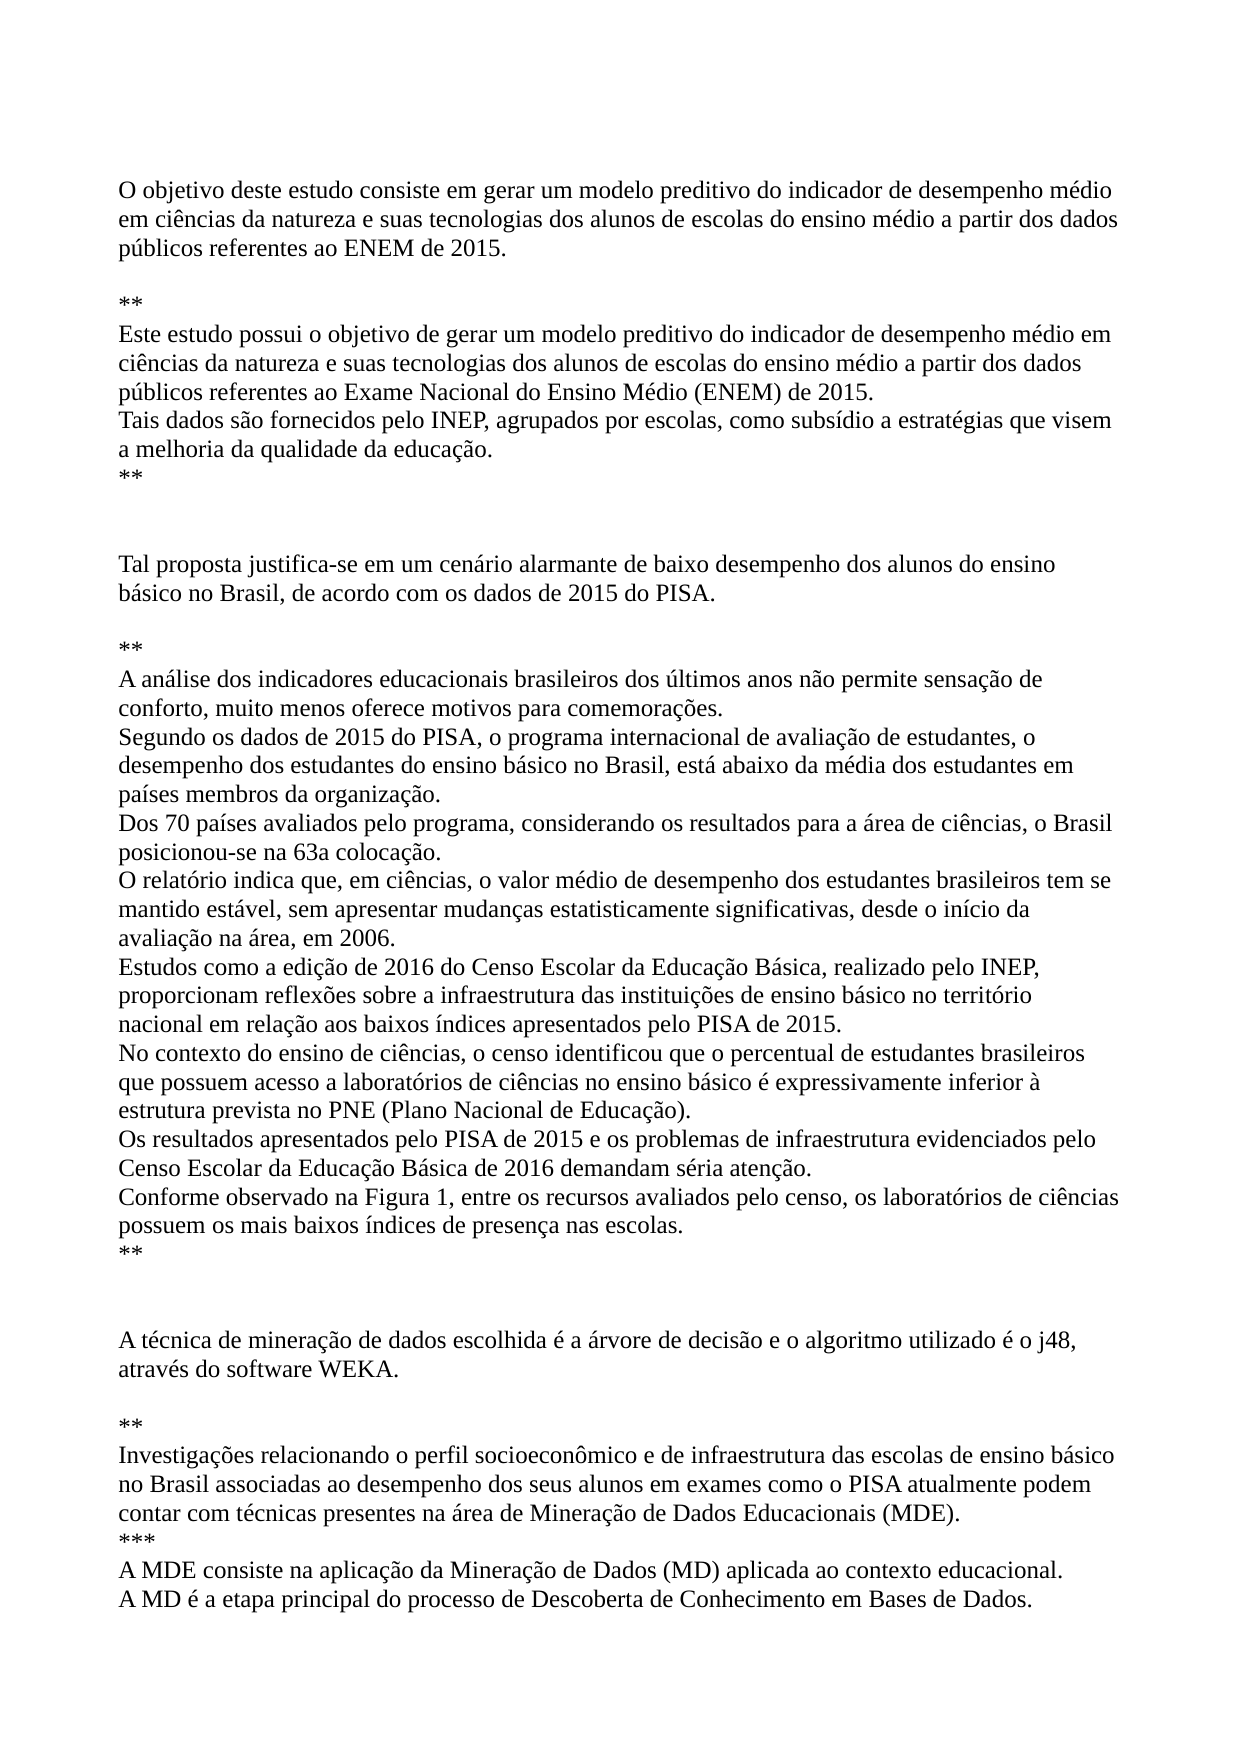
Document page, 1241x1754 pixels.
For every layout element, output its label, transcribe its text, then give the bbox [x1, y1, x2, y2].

text Os resultados apresentados pelo PISA de 2015 e os problemas de infraestrutura evidenciados pelo Censo Escolar da Educação Básica de 2016 demandam séria atenção. [118, 1124, 1122, 1182]
text Segundo os dados de 2015 do PISA, o programa internacional de avaliação de estudantes, o desempenho dos estudantes do ensino básico no Brasil, está abaixo da média dos estudantes em países membros da organização. [118, 722, 1122, 808]
text ** [118, 636, 1122, 664]
text Dos 70 países avaliados pelo programa, considerando os resultados para a área de ciências, o Brasil posicionou-se na 63a colocação. [118, 808, 1122, 866]
text ** [118, 1239, 1122, 1268]
text A análise dos indicadores educacionais brasileiros dos últimos anos não permite sensação de conforto, muito menos oferece motivos para comemorações. [118, 664, 1122, 722]
text No contexto do ensino de ciências, o censo identificou que o percentual de estudantes brasileiros que possuem acesso a laboratórios de ciências no ensino básico é expressivamente inferior à estrutura prevista no PNE (Plano Nacional de Educação). [118, 1038, 1122, 1124]
text Tais dados são fornecidos pelo INEP, agrupados por escolas, como subsídio a estratégias que visem a melhoria da qualidade da educação. [118, 406, 1122, 463]
text O relatório indica que, em ciências, o valor médio de desempenho dos estudantes brasileiros tem se mantido estável, sem apresentar mudanças estatisticamente significativas, desde o início da avaliação na área, em 2006. [118, 866, 1122, 952]
text Conforme observado na Figura 1, entre os recursos avaliados pelo censo, os laboratórios de ciências possuem os mais baixos índices de presença nas escolas. [118, 1182, 1122, 1239]
text Investigações relacionando o perfil socioeconômico e de infraestrutura das escolas de ensino básico no Brasil associadas ao desempenho dos seus alunos em exames como o PISA atualmente podem contar com técnicas presentes na área de Mineração de Dados Educacionais (MDE). [118, 1441, 1122, 1527]
text *** [118, 1527, 1122, 1556]
text A MD é a etapa principal do processo de Descoberta de Conhecimento em Bases de Dados. [118, 1584, 1122, 1613]
text A técnica de mineração de dados escolhida é a árvore de decisão e o algoritmo utilizado é o j48, através do software WEKA. [118, 1326, 1122, 1383]
text ** [118, 463, 1122, 492]
text O objetivo deste estudo consiste em gerar um modelo preditivo do indicador de desempenho médio em ciências da natureza e suas tecnologias dos alunos de escolas do ensino médio a partir dos dados públicos referentes ao ENEM de 2015. [118, 176, 1122, 262]
text Este estudo possui o objetivo de gerar um modelo preditivo do indicador de desempenho médio em ciências da natureza e suas tecnologias dos alunos de escolas do ensino médio a partir dos dados públicos referentes ao Exame Nacional do Ensino Médio (ENEM) de 2015. [118, 319, 1122, 406]
text ** [118, 1412, 1122, 1441]
text ** [118, 291, 1122, 319]
text A MDE consiste na aplicação da Mineração de Dados (MD) aplicada ao contexto educacional. [118, 1556, 1122, 1584]
text Estudos como a edição de 2016 do Censo Escolar da Educação Básica, realizado pelo INEP, proporcionam reflexões sobre a infraestrutura das instituições de ensino básico no território nacional em relação aos baixos índices apresentados pelo PISA de 2015. [118, 952, 1122, 1038]
text Tal proposta justifica-se em um cenário alarmante de baixo desempenho dos alunos do ensino básico no Brasil, de acordo com os dados de 2015 do PISA. [118, 549, 1122, 607]
